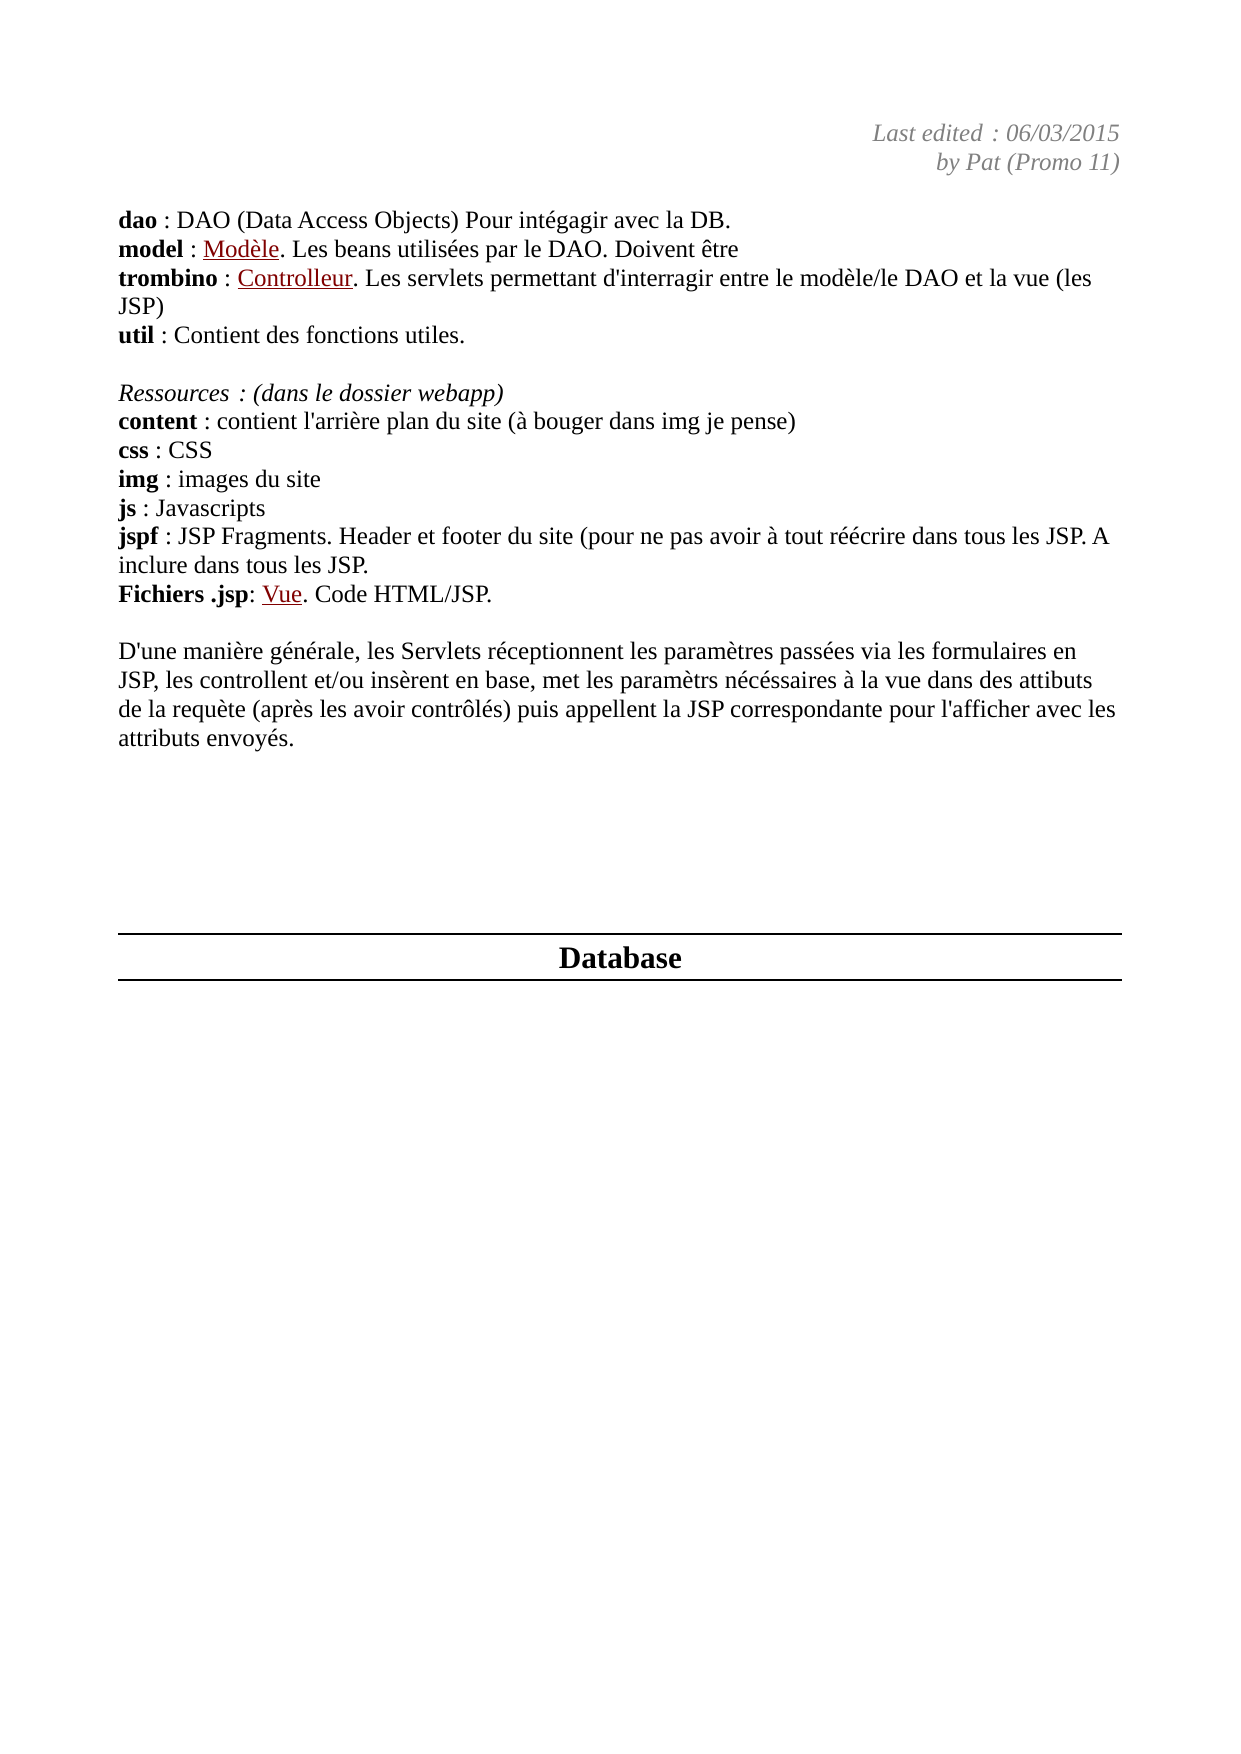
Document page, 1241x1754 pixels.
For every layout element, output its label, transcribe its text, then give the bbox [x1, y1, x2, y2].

text jspf : JSP Fragments. Header et footer du site (pour ne pas avoir à tout réécrire dans tous les JSP. A inclure dans tous les JSP. [118, 521, 1122, 579]
text content : contient l'arrière plan du site (à bouger dans img je pense) [118, 406, 1122, 435]
text img : images du site [118, 464, 1122, 493]
text trombino : Controlleur. Les servlets permettant d'interragir entre le modèle/le DAO et la vue (les JSP) [118, 263, 1122, 320]
text js : Javascripts [118, 493, 1122, 521]
text css : CSS [118, 435, 1122, 464]
text dao : DAO (Data Access Objects) Pour intégagir avec la DB. [118, 205, 1122, 234]
text Database [118, 935, 1122, 979]
text Ressources : (dans le dossier webapp) [118, 378, 1122, 406]
text Fichiers .jsp: Vue. Code HTML/JSP. [118, 579, 1122, 608]
text D'une manière générale, les Servlets réceptionnent les paramètres passées via les formulaires en JSP, les controllent et/ou insèrent en base, met les paramètrs nécéssaires à la vue dans des attibuts de la requète (après les avoir contrôlés) puis appellent la JSP correspondante pour l'afficher avec les attributs envoyés. [118, 636, 1122, 751]
text model : Modèle. Les beans utilisées par le DAO. Doivent être [118, 234, 1122, 263]
text util : Contient des fonctions utiles. [118, 320, 1122, 349]
